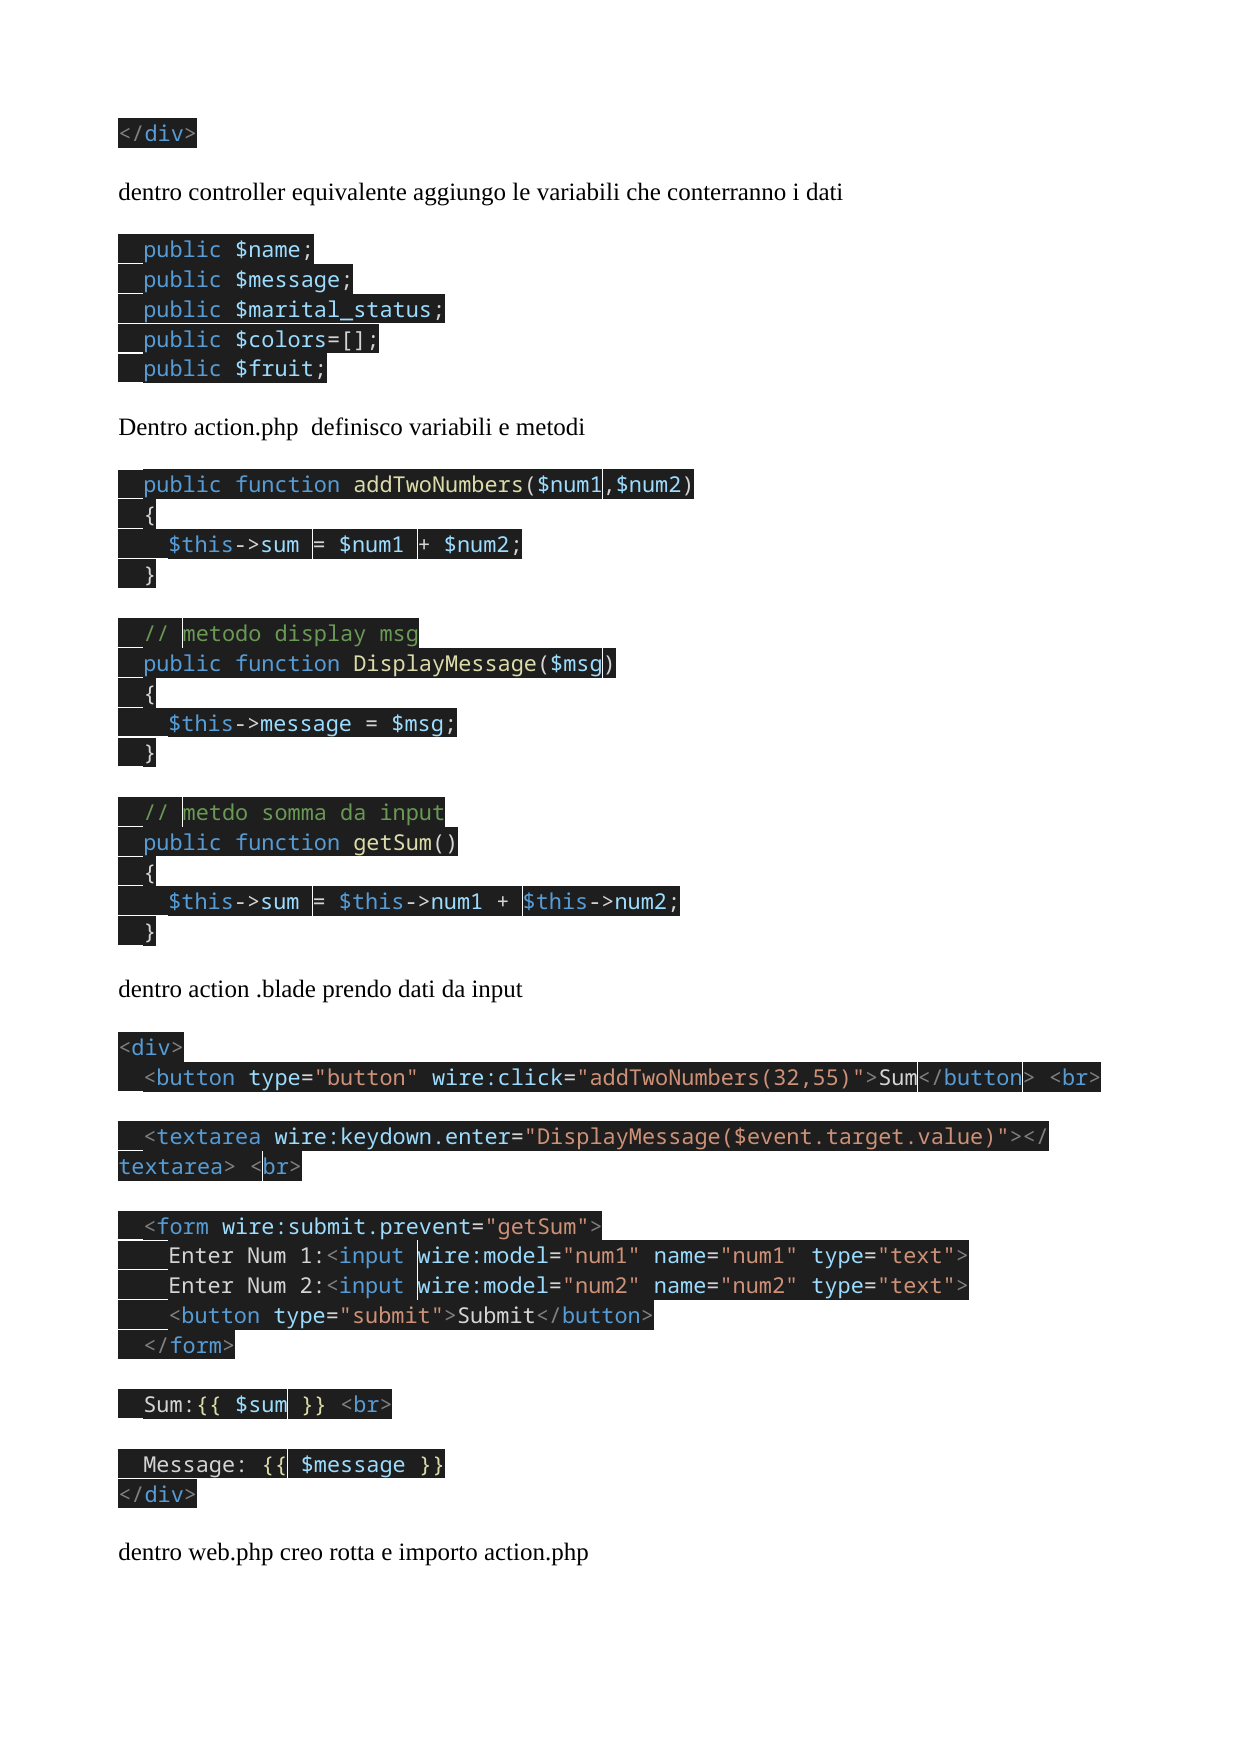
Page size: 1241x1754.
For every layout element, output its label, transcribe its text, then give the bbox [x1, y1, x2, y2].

text Enter Num 2:<input wire:model="num2" name="num2" type="text"> [118, 1270, 1122, 1300]
text dentro action .blade prendo dati da input [118, 974, 1122, 1003]
text <form wire:submit.prevent="getSum"> [118, 1211, 1122, 1240]
text Sum:{{ $sum }} <br> [118, 1389, 1122, 1419]
text { [118, 678, 1122, 708]
text dentro web.php creo rotta e importo action.php [118, 1537, 1122, 1566]
text public $fruit; [118, 353, 1122, 383]
text public $colors=[]; [118, 323, 1122, 353]
text { [118, 856, 1122, 886]
text { [118, 499, 1122, 529]
text </div> [118, 118, 1122, 148]
text Message: {{ $message }} [118, 1449, 1122, 1478]
text public $marital_status; [118, 294, 1122, 323]
text } [118, 737, 1122, 767]
text public $message; [118, 264, 1122, 294]
text $this->sum = $num1 + $num2; [118, 529, 1122, 559]
text public function addTwoNumbers($num1,$num2) [118, 469, 1122, 499]
text public function getSum() [118, 827, 1122, 856]
text <button type="button" wire:click="addTwoNumbers(32,55)">Sum</button> <br> [118, 1062, 1122, 1092]
text dentro controller equivalente aggiungo le variabili che conterranno i dati [118, 177, 1122, 205]
text <button type="submit">Submit</button> [118, 1300, 1122, 1330]
text </form> [118, 1330, 1122, 1359]
text $this->sum = $this->num1 + $this->num2; [118, 886, 1122, 916]
text public $name; [118, 234, 1122, 264]
text $this->message = $msg; [118, 708, 1122, 737]
text } [118, 559, 1122, 588]
text Dentro action.php definisco variabili e metodi [118, 412, 1122, 441]
text </div> [118, 1478, 1122, 1508]
text Enter Num 1:<input wire:model="num1" name="num1" type="text"> [118, 1240, 1122, 1270]
text public function DisplayMessage($msg) [118, 648, 1122, 678]
text <textarea wire:keydown.enter="DisplayMessage($event.target.value)"></textarea> <br> [118, 1121, 1122, 1181]
text <div> [118, 1032, 1122, 1062]
text } [118, 916, 1122, 946]
text // metdo somma da input [118, 797, 1122, 827]
text // metodo display msg [118, 618, 1122, 648]
